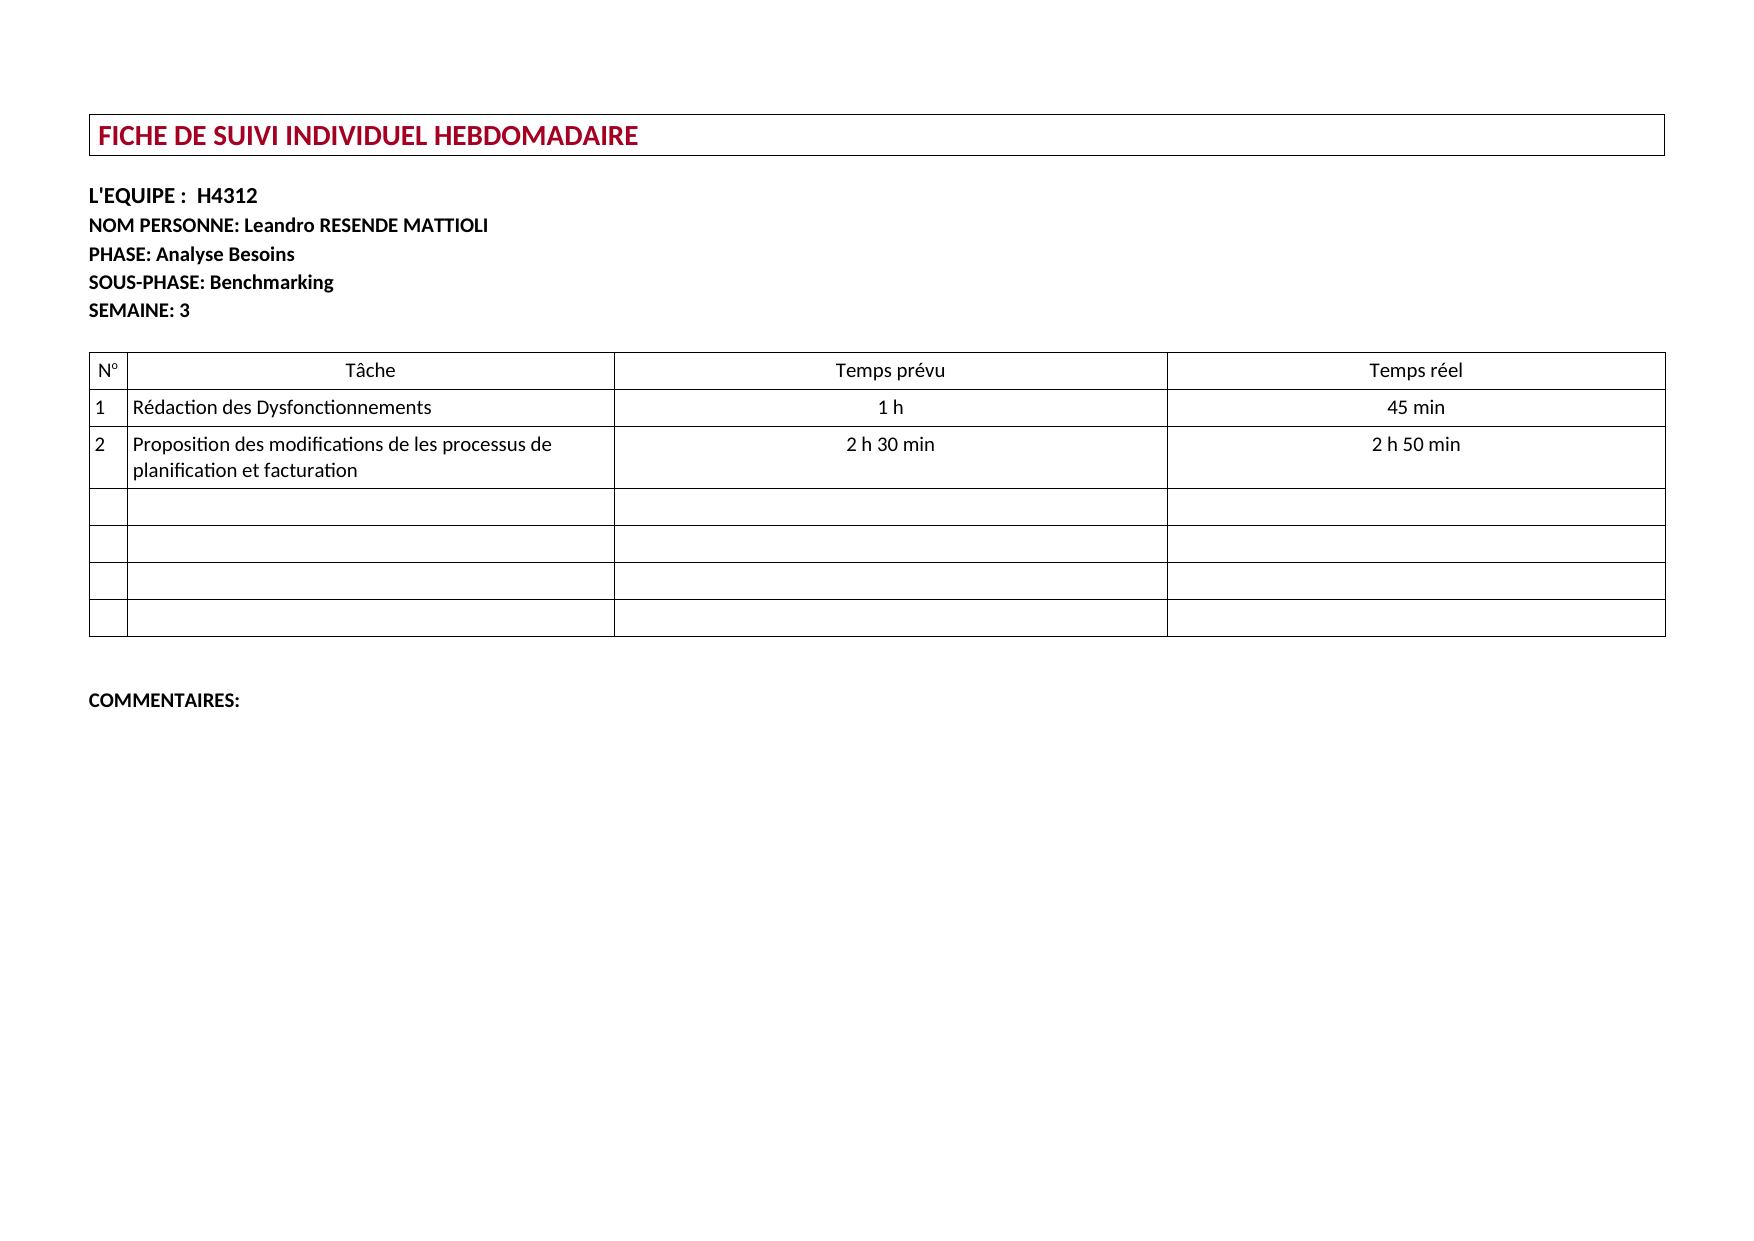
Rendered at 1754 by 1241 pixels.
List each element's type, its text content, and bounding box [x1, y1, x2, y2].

text SOUS-PHASE: Benchmarking [89, 269, 1665, 295]
table_cell [90, 526, 127, 562]
text PHASE: Analyse Besoins [89, 241, 1665, 266]
text FICHE DE SUIVI INDIVIDUEL HEBDOMADAIRE [90, 115, 1664, 155]
table_cell [1168, 489, 1665, 525]
table_cell [615, 600, 1167, 636]
table_cell [1168, 526, 1665, 562]
table_cell 2 [90, 427, 127, 488]
table_cell 2 h 50 min [1168, 427, 1665, 488]
table_cell 1 [90, 390, 127, 426]
text SEMAINE: 3 [89, 298, 1665, 323]
table_cell [90, 489, 127, 525]
table_header Temps réel [1168, 353, 1665, 388]
table_cell [90, 600, 127, 636]
table_cell [128, 526, 614, 562]
table_cell [128, 600, 614, 636]
table_cell [1168, 600, 1665, 636]
text NOM PERSONNE: Leandro RESENDE MATTIOLI [89, 212, 1665, 238]
table_cell [128, 489, 614, 525]
table_cell [90, 563, 127, 599]
text COMMENTAIRES: [89, 687, 1665, 712]
table_cell [615, 526, 1167, 562]
table_cell [128, 563, 614, 599]
table_cell 2 h 30 min [615, 427, 1167, 488]
table_cell 45 min [1168, 390, 1665, 426]
table_header Tâche [128, 353, 614, 388]
table_cell [615, 489, 1167, 525]
table_header No [90, 353, 127, 388]
table_cell Rédaction des Dysfonctionnements [128, 390, 614, 426]
table_cell [615, 563, 1167, 599]
table_cell Proposition des modifications de les processus de planification et facturation [128, 427, 614, 488]
text L'EQUIPE : H4312 [89, 181, 1665, 209]
table_cell 1 h [615, 390, 1167, 426]
table_header Temps prévu [615, 353, 1167, 388]
table_cell [1168, 563, 1665, 599]
